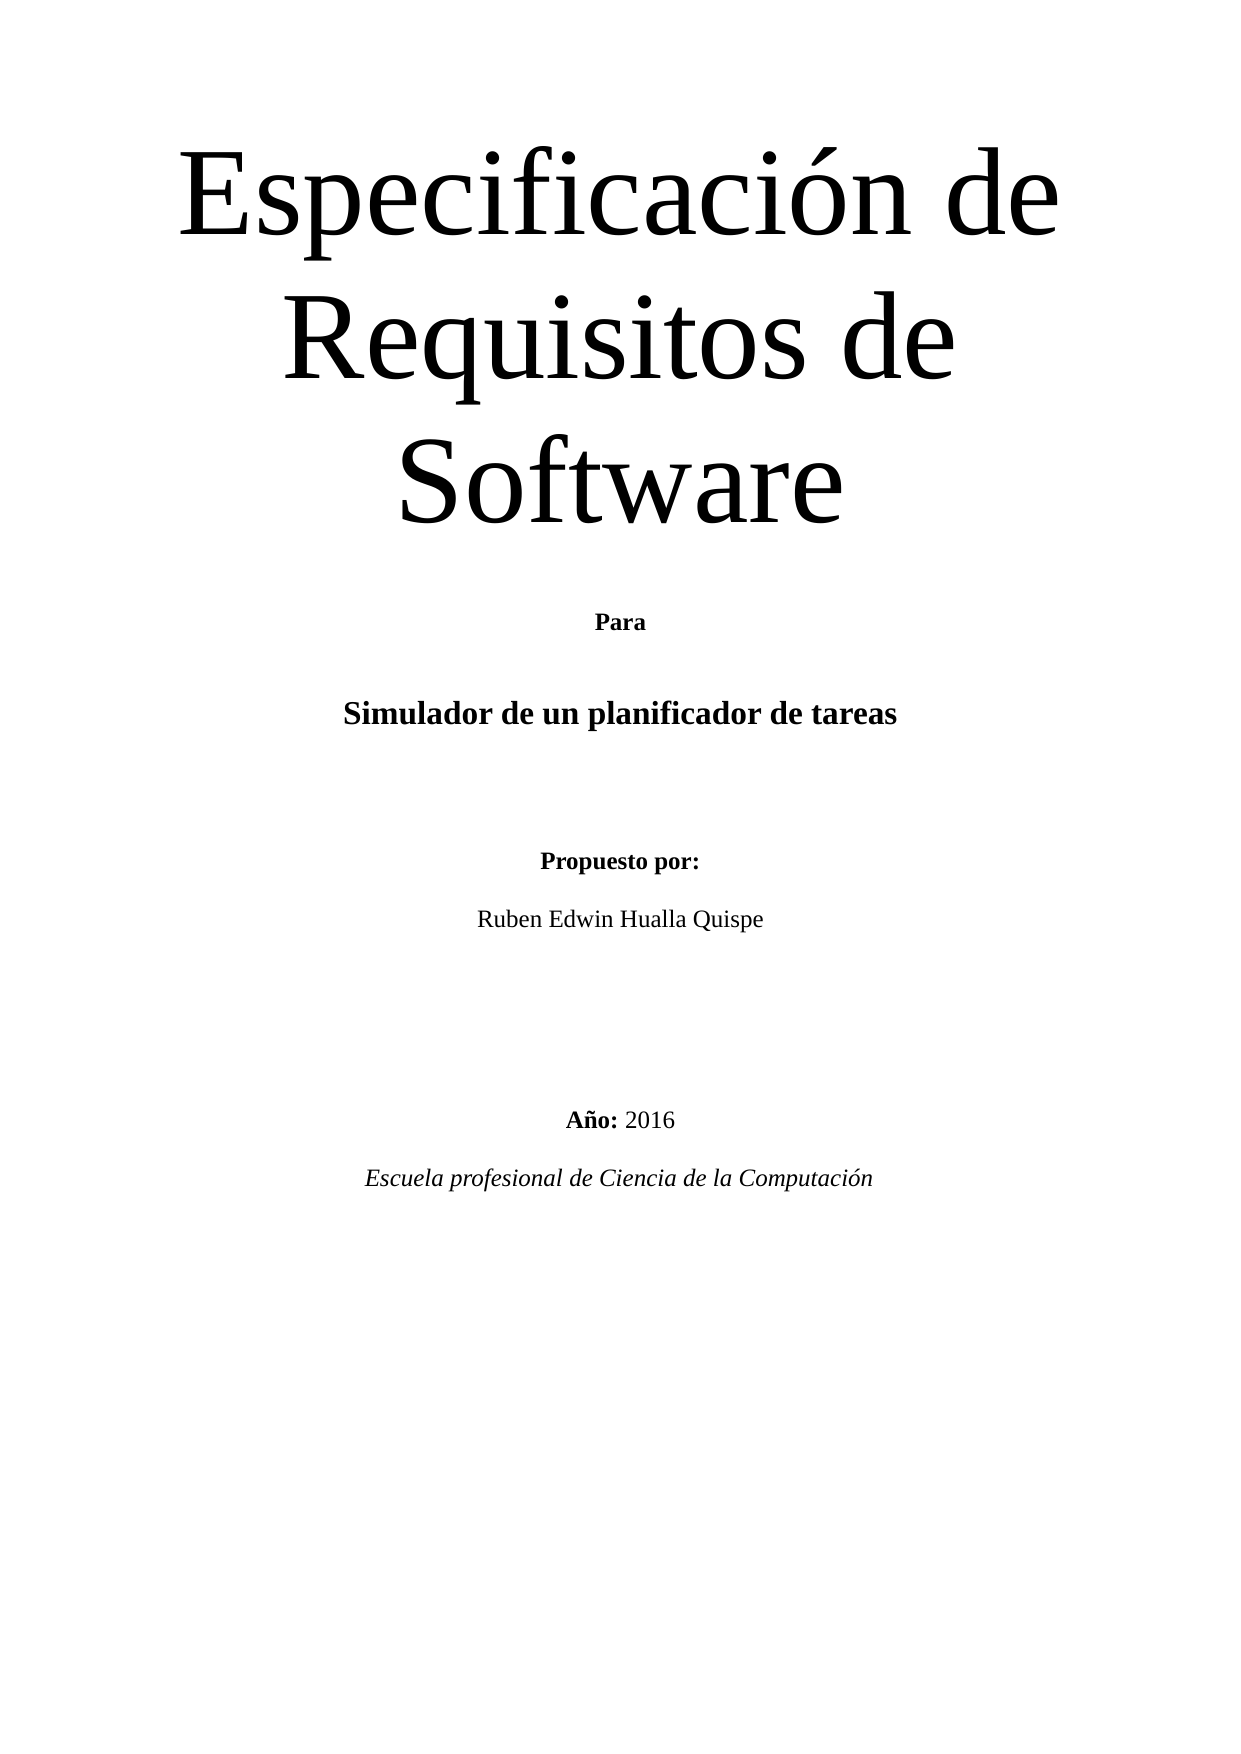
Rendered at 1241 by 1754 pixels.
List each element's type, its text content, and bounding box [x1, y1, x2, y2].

text Especificación de Requisitos de Software [118, 118, 1122, 549]
text Propuesto por: [118, 846, 1122, 875]
text Año: 2016 [118, 1105, 1122, 1134]
text Escuela profesional de Ciencia de la Computación [118, 1163, 1122, 1191]
text Ruben Edwin Hualla Quispe [118, 904, 1122, 933]
text Para [118, 607, 1122, 636]
text Simulador de un planificador de tareas [118, 693, 1122, 731]
